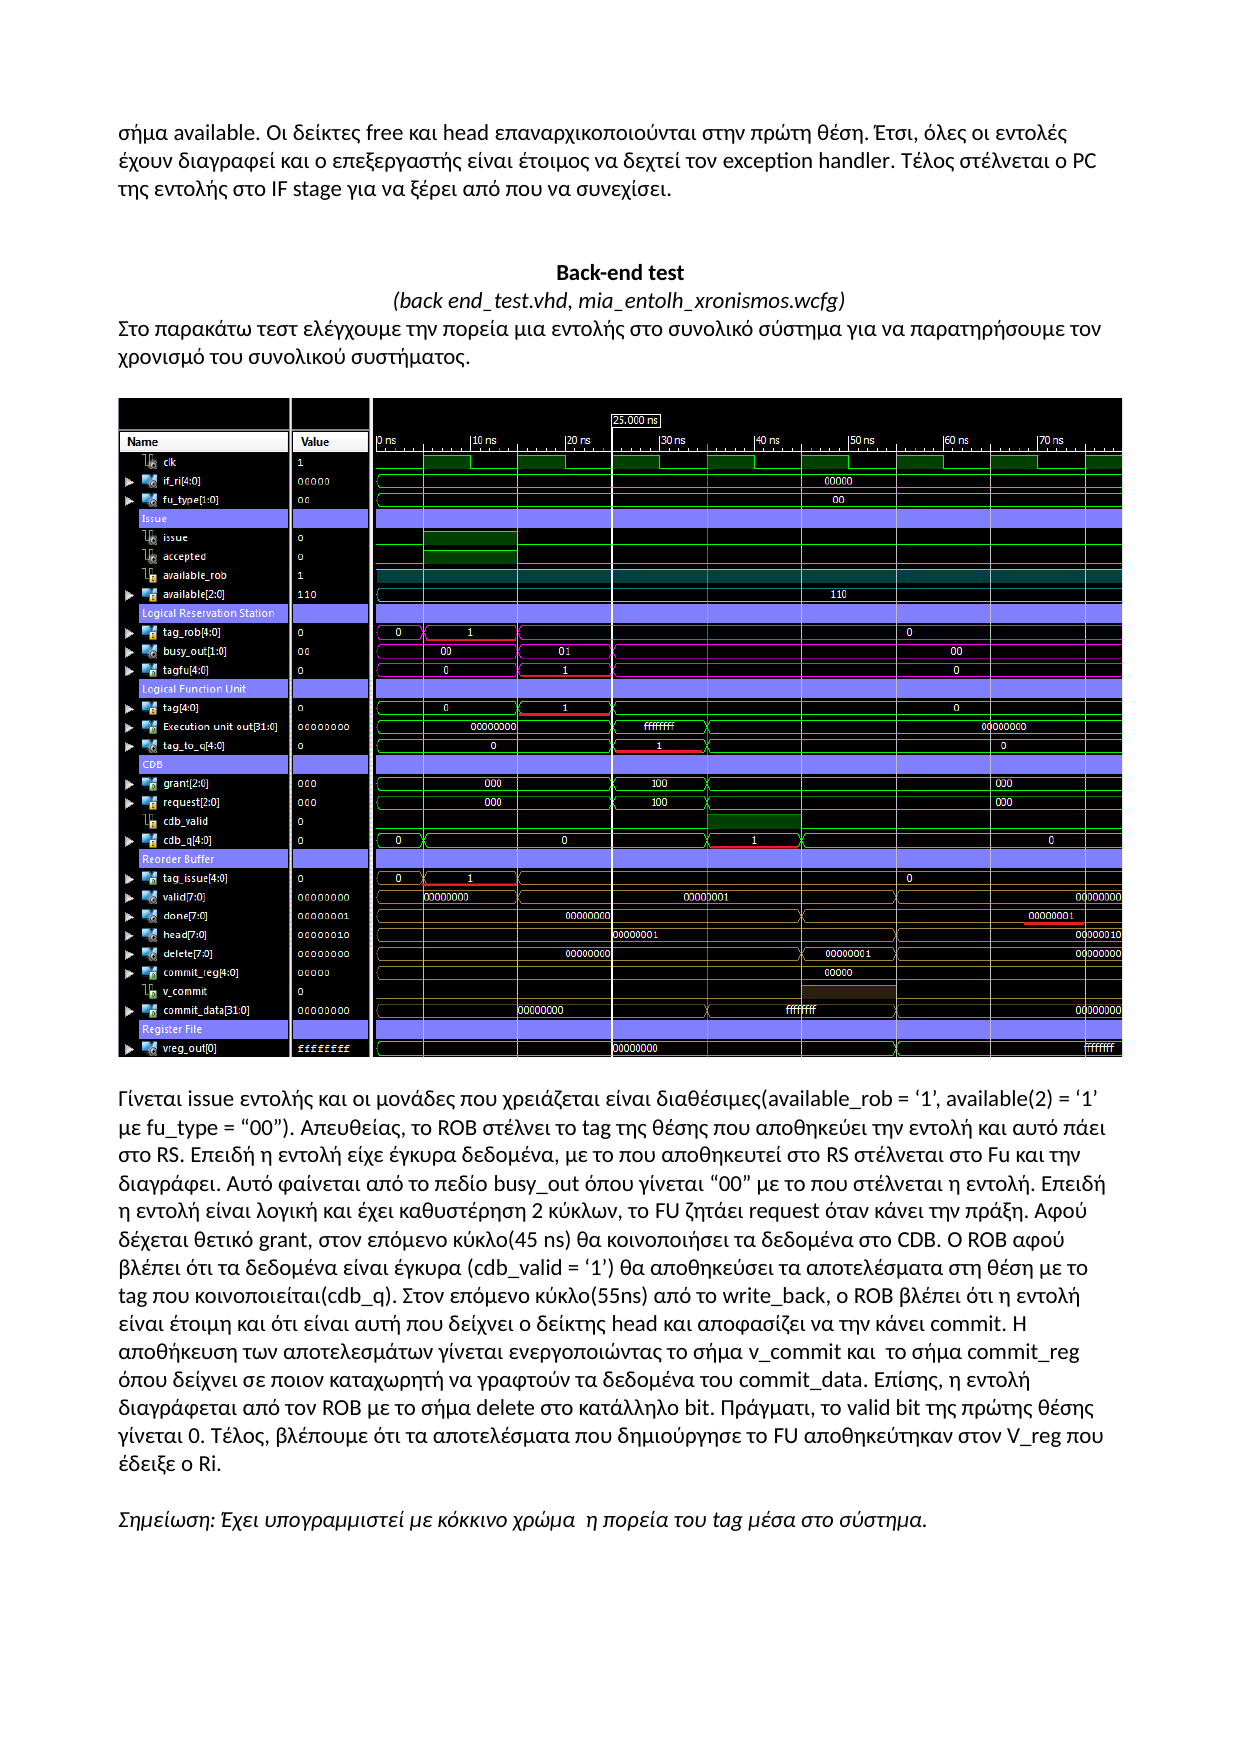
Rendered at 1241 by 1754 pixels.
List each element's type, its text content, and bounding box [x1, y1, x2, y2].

text Σημείωση: Έχει υπογραμμιστεί με κόκκινο χρώμα η πορεία του tag μέσα στο σύστημα. [118, 1505, 1122, 1533]
text Γίνεται issue εντολής και οι μονάδες που χρειάζεται είναι διαθέσιμες(available_rob = ‘1’, available(2) = ‘1’ με fu_type = “00”). Απευθείας, το ROB στέλνει το tag της θέσης που αποθηκεύει την εντολή και αυτό πάει στο RS. Επειδή η εντολή είχε έγκυρα δεδομένα, με το που αποθηκευτεί στο RS στέλνεται στο Fu και την διαγράφει. Αυτό φαίνεται από το πεδίο busy_out όπου γίνεται “00” με το που στέλνεται η εντολή. Επειδή η εντολή είναι λογική και έχει καθυστέρηση 2 κύκλων, το FU ζητάει request όταν κάνει την πράξη. Αφού δέχεται θετικό grant, στον επόμενο κύκλο(45 ns) θα κοινοποιήσει τα δεδομένα στο CDB. Ο ROB αφού βλέπει ότι τα δεδομένα είναι έγκυρα (cdb_valid = ‘1’) θα αποθηκεύσει τα αποτελέσματα στη θέση με το tag που κοινοποιείται(cdb_q). Στον επόμενο κύκλο(55ns) από το write_back, ο ROB βλέπει ότι η εντολή είναι έτοιμη και ότι είναι αυτή που δείχνει ο δείκτης head και αποφασίζει να την κάνει commit. Η αποθήκευση των αποτελεσμάτων γίνεται ενεργοποιώντας το σήμα v_commit και το σήμα commit_reg όπου δείχνει σε ποιον καταχωρητή να γραφτούν τα δεδομένα του commit_data. Επίσης, η εντολή διαγράφεται από τον ROB με το σήμα delete στο κατάλληλο bit. Πράγματι, το valid bit της πρώτης θέσης γίνεται 0. Τέλος, βλέπουμε ότι τα αποτελέσματα που δημιούργησε το FU αποθηκεύτηκαν στον V_reg που έδειξε ο Ri. [118, 1084, 1122, 1477]
text (back end_test.vhd, mia_entolh_xronismos.wcfg) [118, 286, 1122, 314]
text Στο παρακάτω τεστ ελέγχουμε την πορεία μια εντολής στο συνολικό σύστημα για να παρατηρήσουμε τον χρονισμό του συνολικού συστήματος. [118, 314, 1122, 370]
text Back-end test [118, 258, 1122, 286]
text σήμα available. Οι δείκτες free και head επαναρχικοποιούνται στην πρώτη θέση. Έτσι, όλες οι εντολές έχουν διαγραφεί και ο επεξεργαστής είναι έτοιμος να δεχτεί τον exception handler. Τέλος στέλνεται ο PC της εντολής στο IF stage για να ξέρει από που να συνεχίσει. [118, 118, 1122, 202]
picture [118, 398, 1123, 1057]
